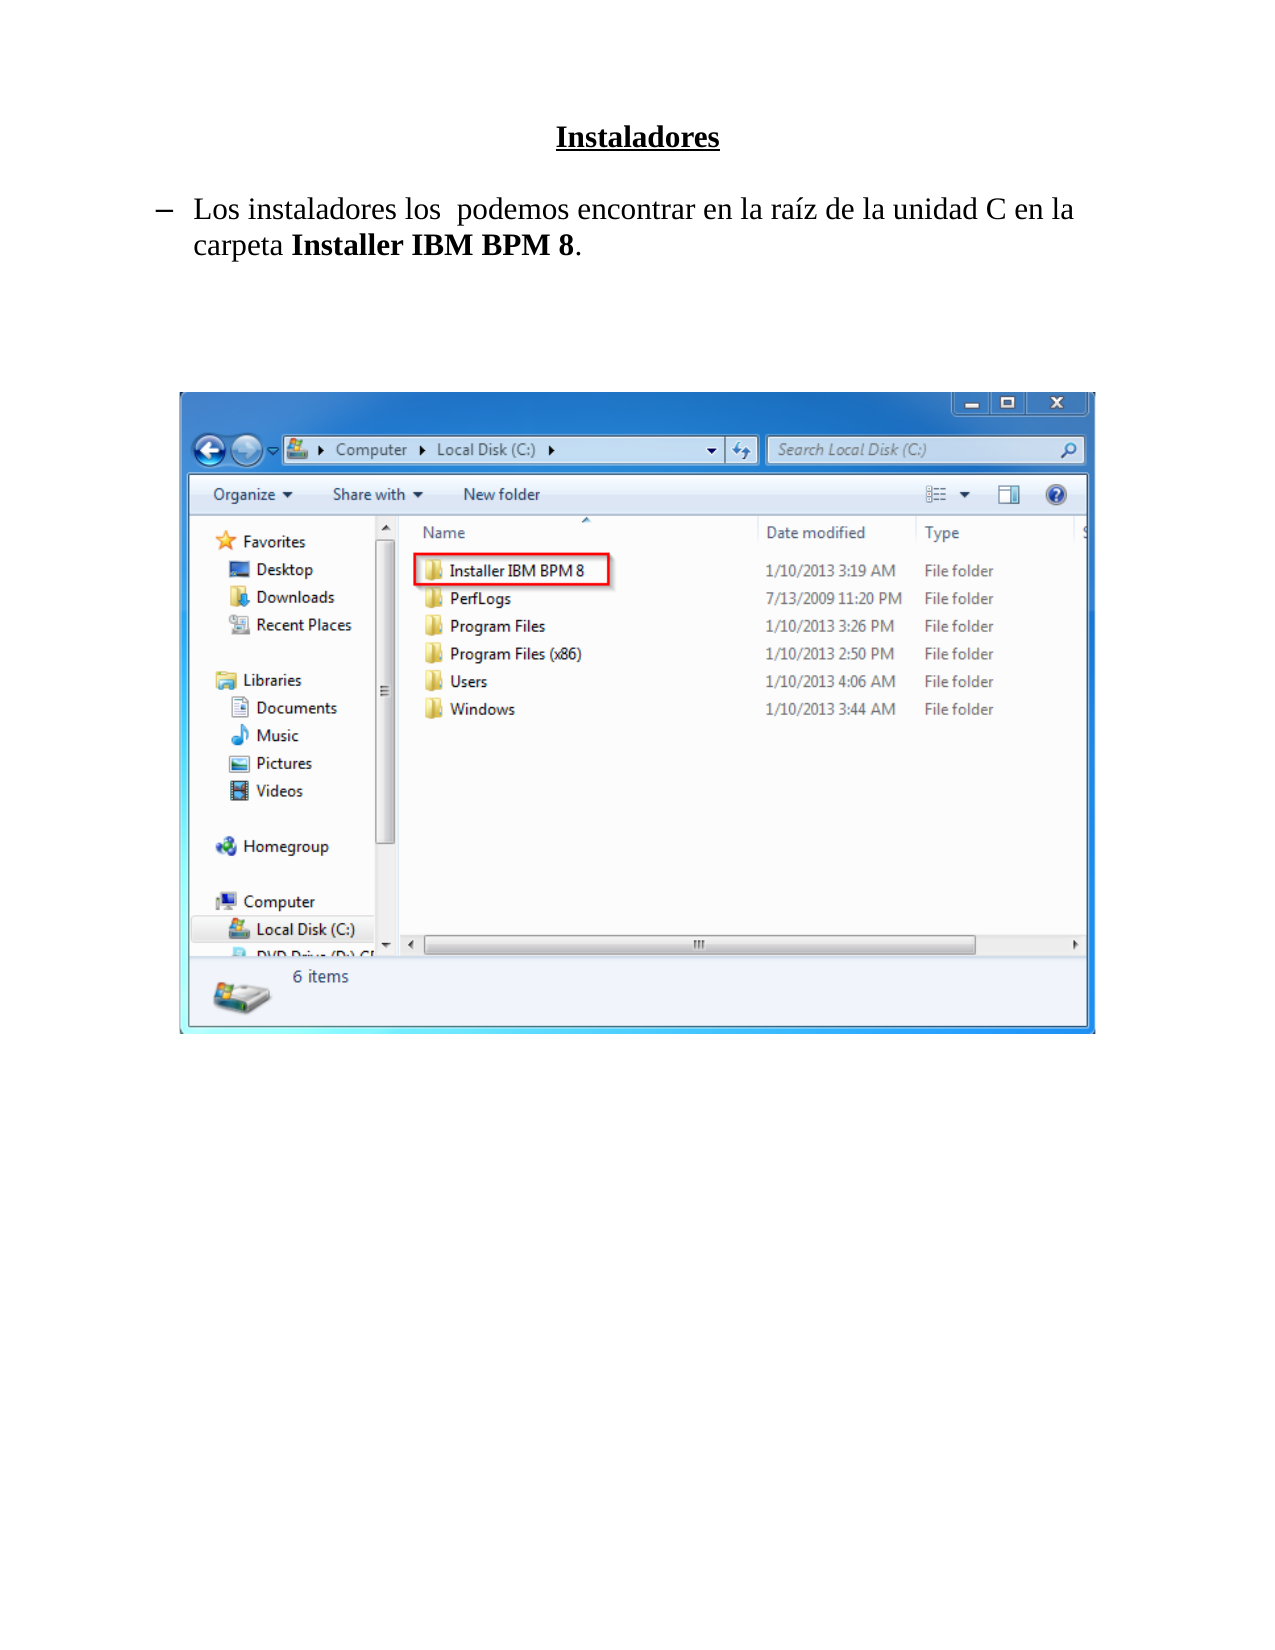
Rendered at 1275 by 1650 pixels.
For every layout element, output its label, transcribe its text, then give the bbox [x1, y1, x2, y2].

text Instaladores [118, 118, 1157, 154]
list Los instaladores los podemos encontrar en la raíz de la unidad C en la carpeta Installer IBM BPM 8. [156, 190, 1157, 262]
picture [179, 392, 1096, 1034]
